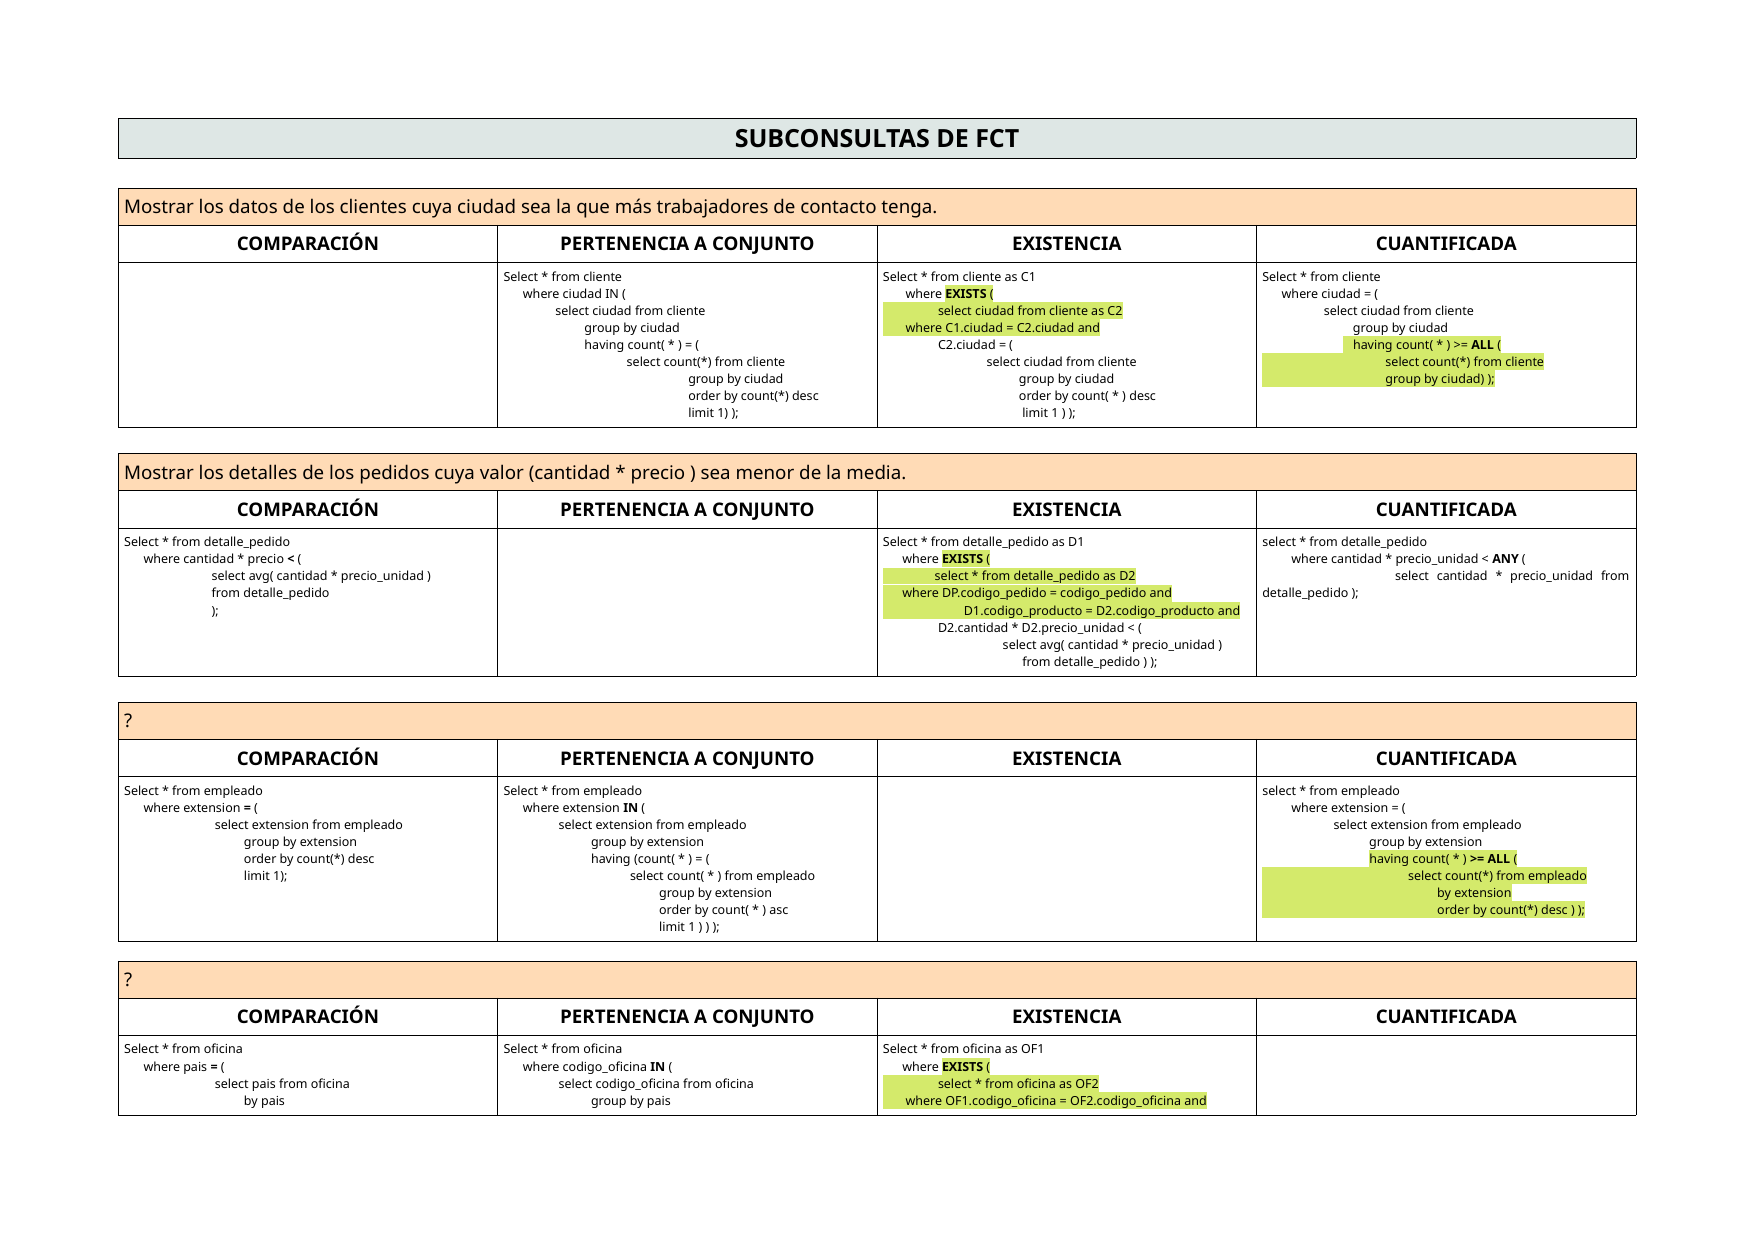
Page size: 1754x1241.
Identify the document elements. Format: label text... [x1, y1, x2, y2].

table_cell CUANTIFICADA [1257, 740, 1636, 776]
table_cell CUANTIFICADA [1257, 999, 1636, 1035]
table_cell COMPARACIÓN [119, 491, 497, 527]
table_cell COMPARACIÓN [119, 226, 497, 262]
table_cell COMPARACIÓN [119, 999, 497, 1035]
table_cell Select * from oficina as OF1 where EXISTS ( select * from oficina as OF2 where OF1.codigo_oficina = OF2.codigo_oficina and [878, 1036, 1256, 1115]
table_cell EXISTENCIA [878, 226, 1256, 262]
table_cell [878, 777, 1256, 941]
table_cell Select * from cliente where ciudad = ( select ciudad from cliente group by ciudad having count( * ) >= ALL ( select count(*) from cliente group by ciudad) ); [1257, 263, 1636, 427]
table_cell CUANTIFICADA [1257, 226, 1636, 262]
table_cell PERTENENCIA A CONJUNTO [498, 740, 877, 776]
table_header Mostrar los detalles de los pedidos cuya valor (cantidad * precio ) sea menor de la media. [119, 454, 1636, 490]
table_cell EXISTENCIA [878, 740, 1256, 776]
table_cell Select * from oficina where codigo_oficina IN ( select codigo_oficina from oficina group by pais [498, 1036, 877, 1115]
table_cell EXISTENCIA [878, 491, 1256, 527]
table_cell Select * from cliente as C1 where EXISTS ( select ciudad from cliente as C2 where C1.ciudad = C2.ciudad and C2.ciudad = ( select ciudad from cliente group by ciudad order by count( * ) desc limit 1 ) ); [878, 263, 1256, 427]
table_cell Select * from empleado where extension = ( select extension from empleado group by extension order by count(*) desc limit 1); [119, 777, 497, 941]
table_cell Select * from empleado where extension IN ( select extension from empleado group by extension having (count( * ) = ( select count( * ) from empleado group by extension order by count( * ) asc limit 1 ) ) ); [498, 777, 877, 941]
table_cell [1257, 1036, 1636, 1115]
table_header Mostrar los datos de los clientes cuya ciudad sea la que más trabajadores de contacto tenga. [119, 189, 1636, 225]
table_cell PERTENENCIA A CONJUNTO [498, 226, 877, 262]
table_cell Select * from detalle_pedido as D1 where EXISTS ( select * from detalle_pedido as D2 where DP.codigo_pedido = codigo_pedido and D1.codigo_producto = D2.codigo_producto and D2.cantidad * D2.precio_unidad < ( select avg( cantidad * precio_unidad ) from detalle_pedido ) ); [878, 529, 1256, 676]
table_cell Select * from detalle_pedido where cantidad * precio < ( select avg( cantidad * precio_unidad ) from detalle_pedido ); [119, 529, 497, 676]
table_cell select * from empleado where extension = ( select extension from empleado group by extension having count( * ) >= ALL ( select count(*) from empleado by extension order by count(*) desc ) ); [1257, 777, 1636, 941]
table_cell [119, 263, 497, 427]
table_cell CUANTIFICADA [1257, 491, 1636, 527]
table_cell Select * from oficina where pais = ( select pais from oficina by pais [119, 1036, 497, 1115]
table_header ? [119, 703, 1636, 739]
table_cell COMPARACIÓN [119, 740, 497, 776]
table_cell PERTENENCIA A CONJUNTO [498, 491, 877, 527]
table_cell EXISTENCIA [878, 999, 1256, 1035]
table_cell select * from detalle_pedido where cantidad * precio_unidad < ANY ( select cantidad * precio_unidad from detalle_pedido ); [1257, 529, 1636, 676]
table_cell [498, 529, 877, 676]
table_cell Select * from cliente where ciudad IN ( select ciudad from cliente group by ciudad having count( * ) = ( select count(*) from cliente group by ciudad order by count(*) desc limit 1) ); [498, 263, 877, 427]
table_header ? [119, 962, 1636, 998]
table_cell PERTENENCIA A CONJUNTO [498, 999, 877, 1035]
